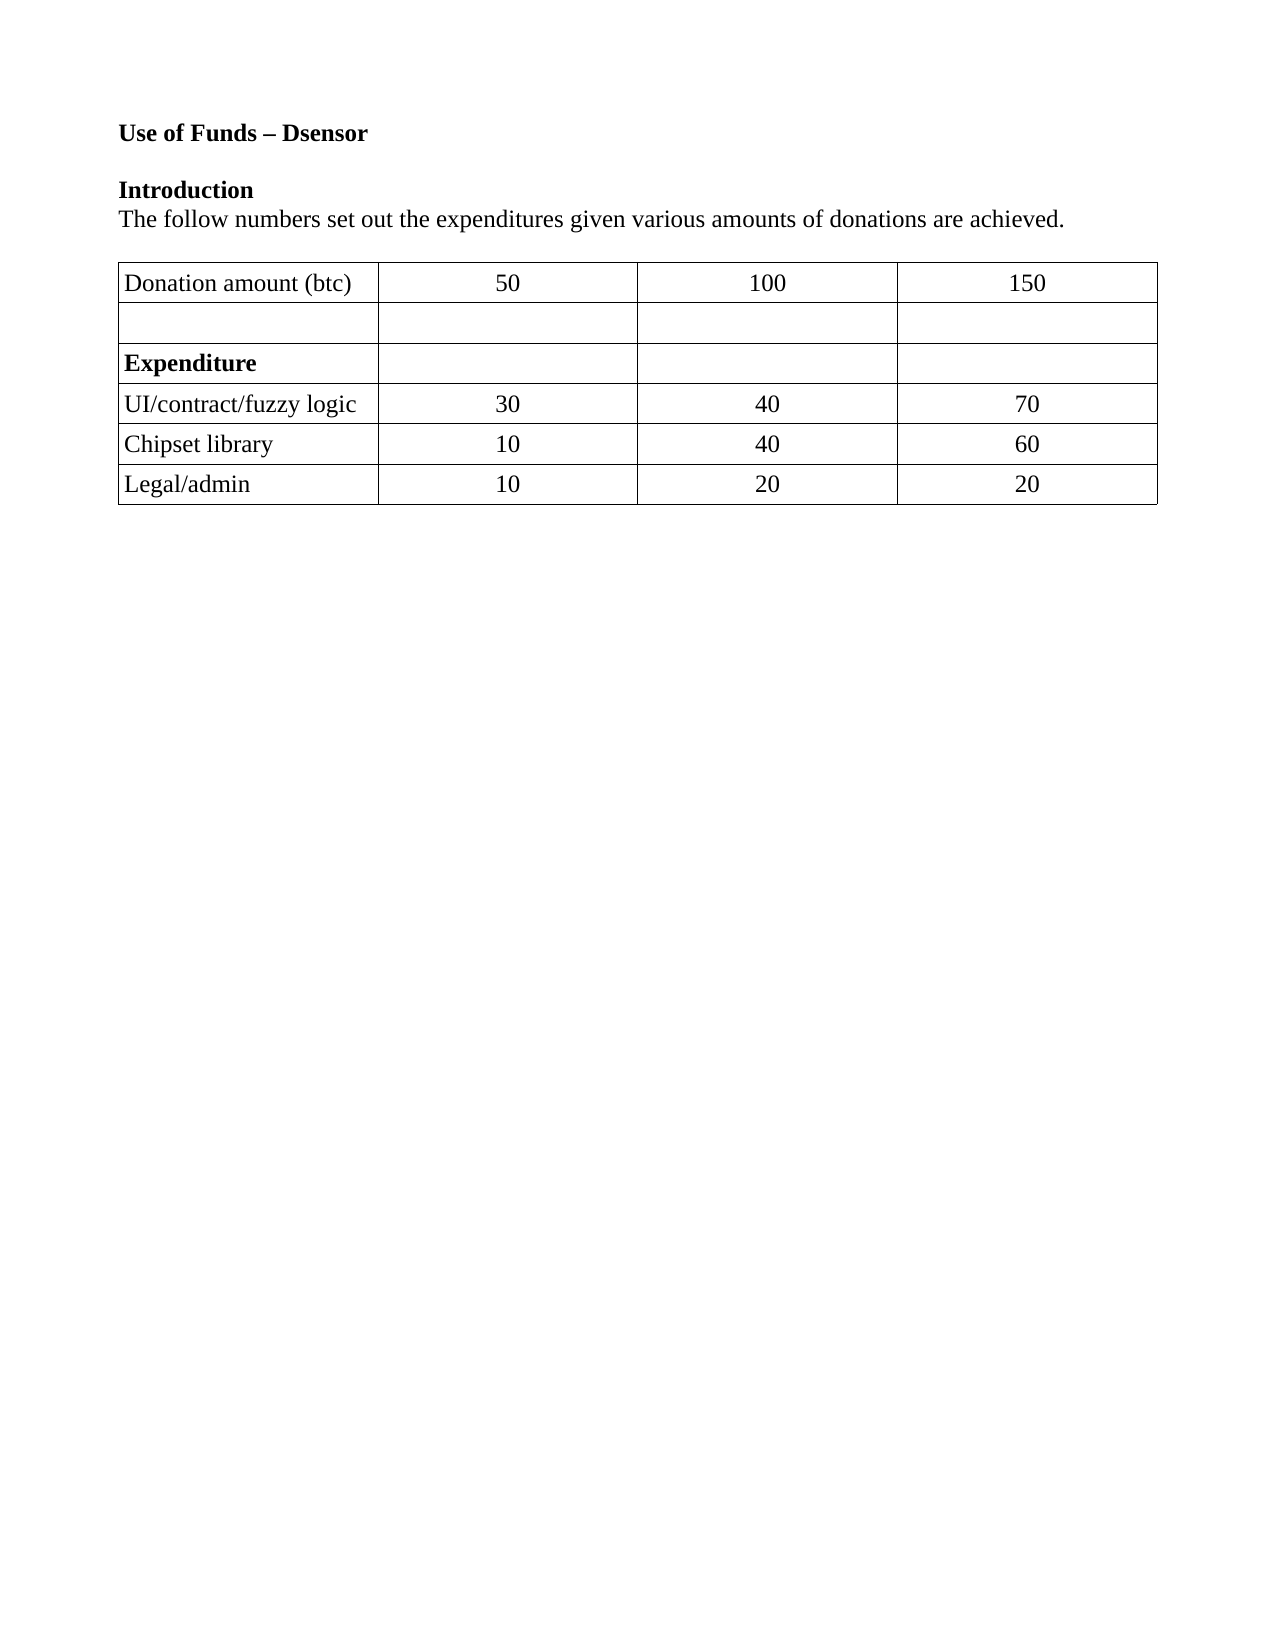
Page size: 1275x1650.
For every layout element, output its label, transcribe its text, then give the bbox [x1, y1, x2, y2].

table_cell Expenditure [119, 344, 378, 383]
table_cell [379, 344, 637, 383]
table_cell Chipset library [119, 424, 378, 463]
table_cell Legal/admin [119, 465, 378, 504]
table_cell [898, 344, 1157, 383]
table_cell [638, 344, 897, 383]
table_cell 40 [638, 424, 897, 463]
table_cell UI/contract/fuzzy logic [119, 384, 378, 423]
table_header 50 [379, 263, 637, 302]
table_cell [379, 303, 637, 342]
table_cell 60 [898, 424, 1157, 463]
table_cell [898, 303, 1157, 342]
table_header Donation amount (btc) [119, 263, 378, 302]
table_cell [638, 303, 897, 342]
text Introduction [118, 176, 1157, 204]
table_header 100 [638, 263, 897, 302]
table_cell 70 [898, 384, 1157, 423]
table_cell 20 [898, 465, 1157, 504]
table_cell 10 [379, 465, 637, 504]
table_cell 30 [379, 384, 637, 423]
text The follow numbers set out the expenditures given various amounts of donations are achieved. [118, 204, 1157, 233]
table_cell [119, 303, 378, 342]
table_cell 40 [638, 384, 897, 423]
text Use of Funds – Dsensor [118, 118, 1157, 147]
table_cell 10 [379, 424, 637, 463]
table_header 150 [898, 263, 1157, 302]
table_cell 20 [638, 465, 897, 504]
